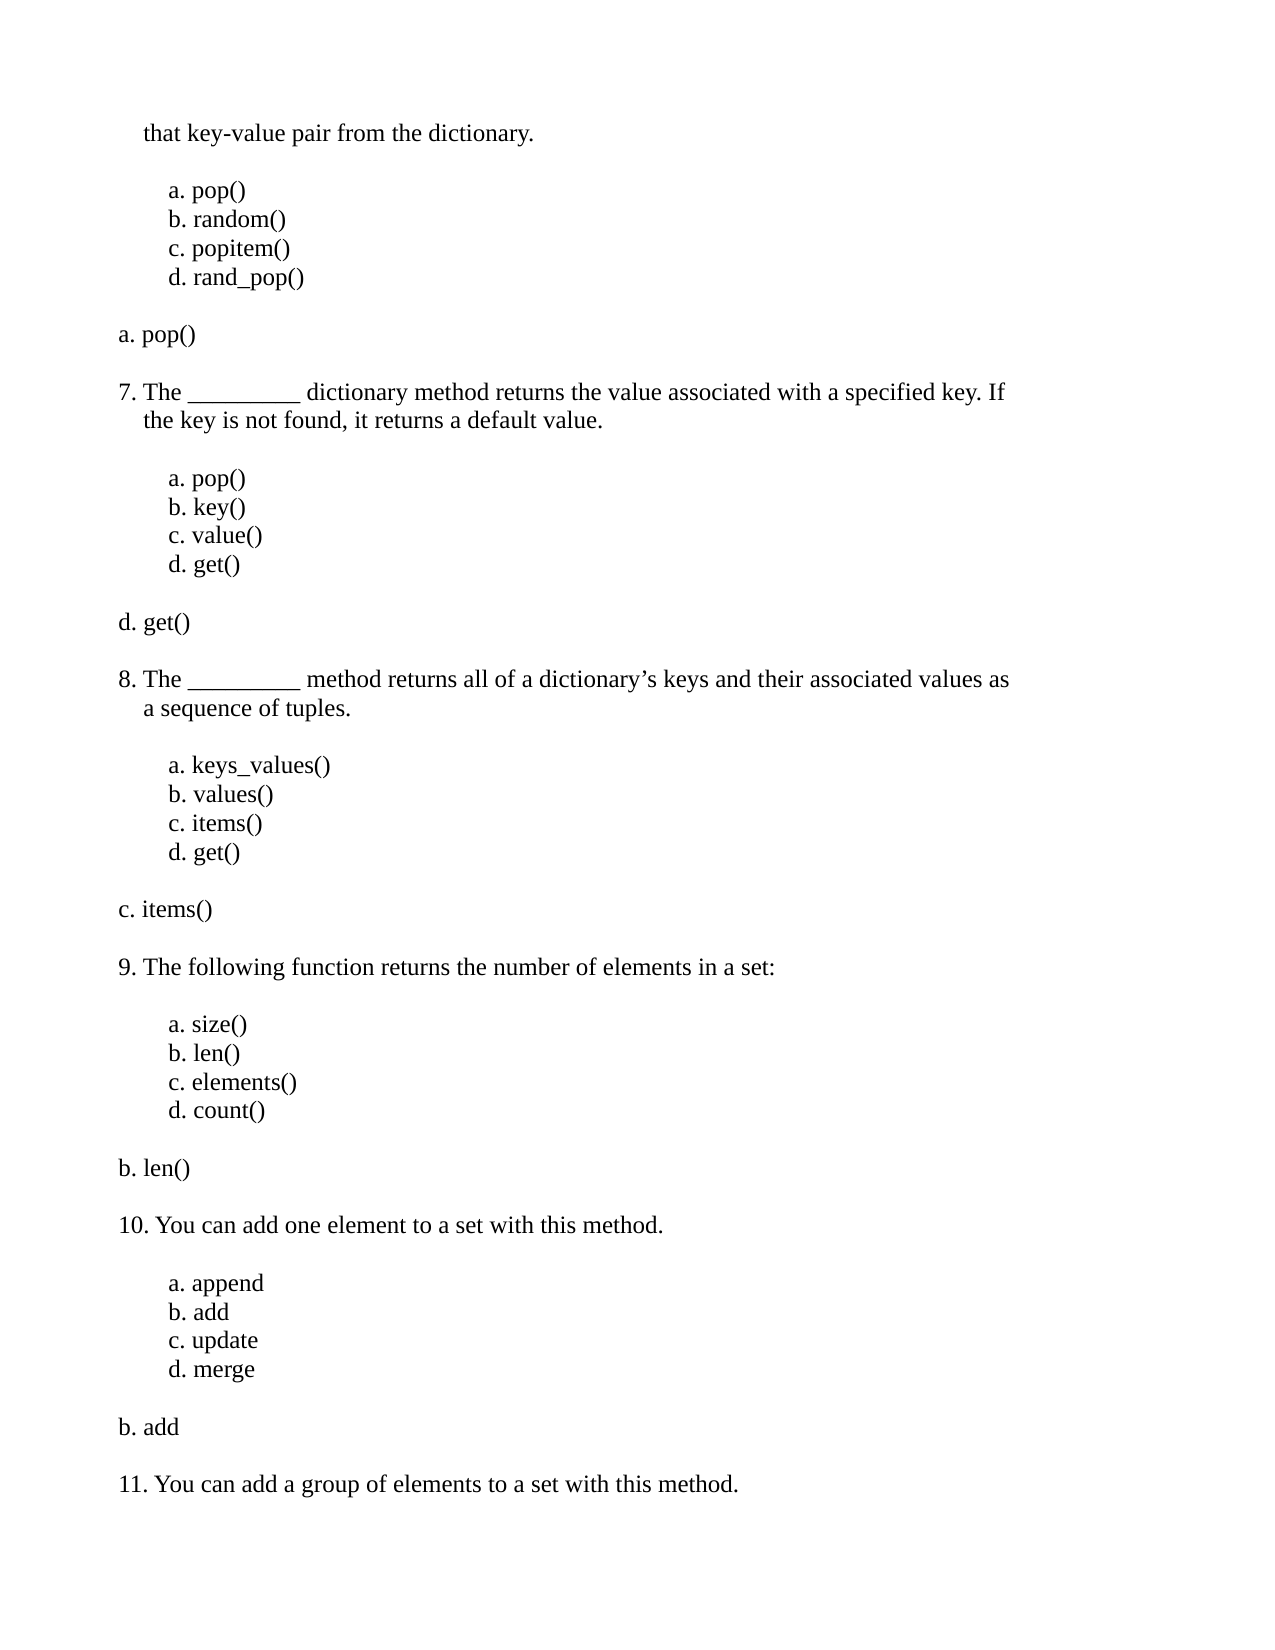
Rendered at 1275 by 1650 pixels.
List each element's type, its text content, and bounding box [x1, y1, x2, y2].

text b. add [118, 1297, 1157, 1326]
text a. pop() [118, 463, 1157, 492]
text c. items() [118, 808, 1157, 837]
text c. elements() [118, 1067, 1157, 1096]
text d. merge [118, 1354, 1157, 1383]
text a. pop() [118, 176, 1157, 204]
text b. len() [118, 1038, 1157, 1067]
text b. len() [118, 1153, 1157, 1182]
text d. rand_pop() [118, 262, 1157, 291]
text c. items() [118, 894, 1157, 923]
text that key-value pair from the dictionary. [118, 118, 1157, 147]
text a sequence of tuples. [118, 693, 1157, 722]
text 11. You can add a group of elements to a set with this method. [118, 1469, 1157, 1498]
text b. key() [118, 492, 1157, 521]
text 7. The _________ dictionary method returns the value associated with a specified key. If [118, 377, 1157, 406]
text a. pop() [118, 319, 1157, 348]
text d. count() [118, 1096, 1157, 1124]
text b. add [118, 1412, 1157, 1441]
text a. size() [118, 1009, 1157, 1038]
text c. update [118, 1326, 1157, 1354]
text c. popitem() [118, 233, 1157, 262]
text d. get() [118, 549, 1157, 578]
text d. get() [118, 607, 1157, 636]
text c. value() [118, 521, 1157, 549]
text b. values() [118, 779, 1157, 808]
text 8. The _________ method returns all of a dictionary’s keys and their associated values as [118, 664, 1157, 693]
text a. append [118, 1268, 1157, 1297]
text 9. The following function returns the number of elements in a set: [118, 952, 1157, 981]
text d. get() [118, 837, 1157, 866]
text 10. You can add one element to a set with this method. [118, 1211, 1157, 1239]
text b. random() [118, 204, 1157, 233]
text the key is not found, it returns a default value. [118, 406, 1157, 434]
text a. keys_values() [118, 751, 1157, 779]
